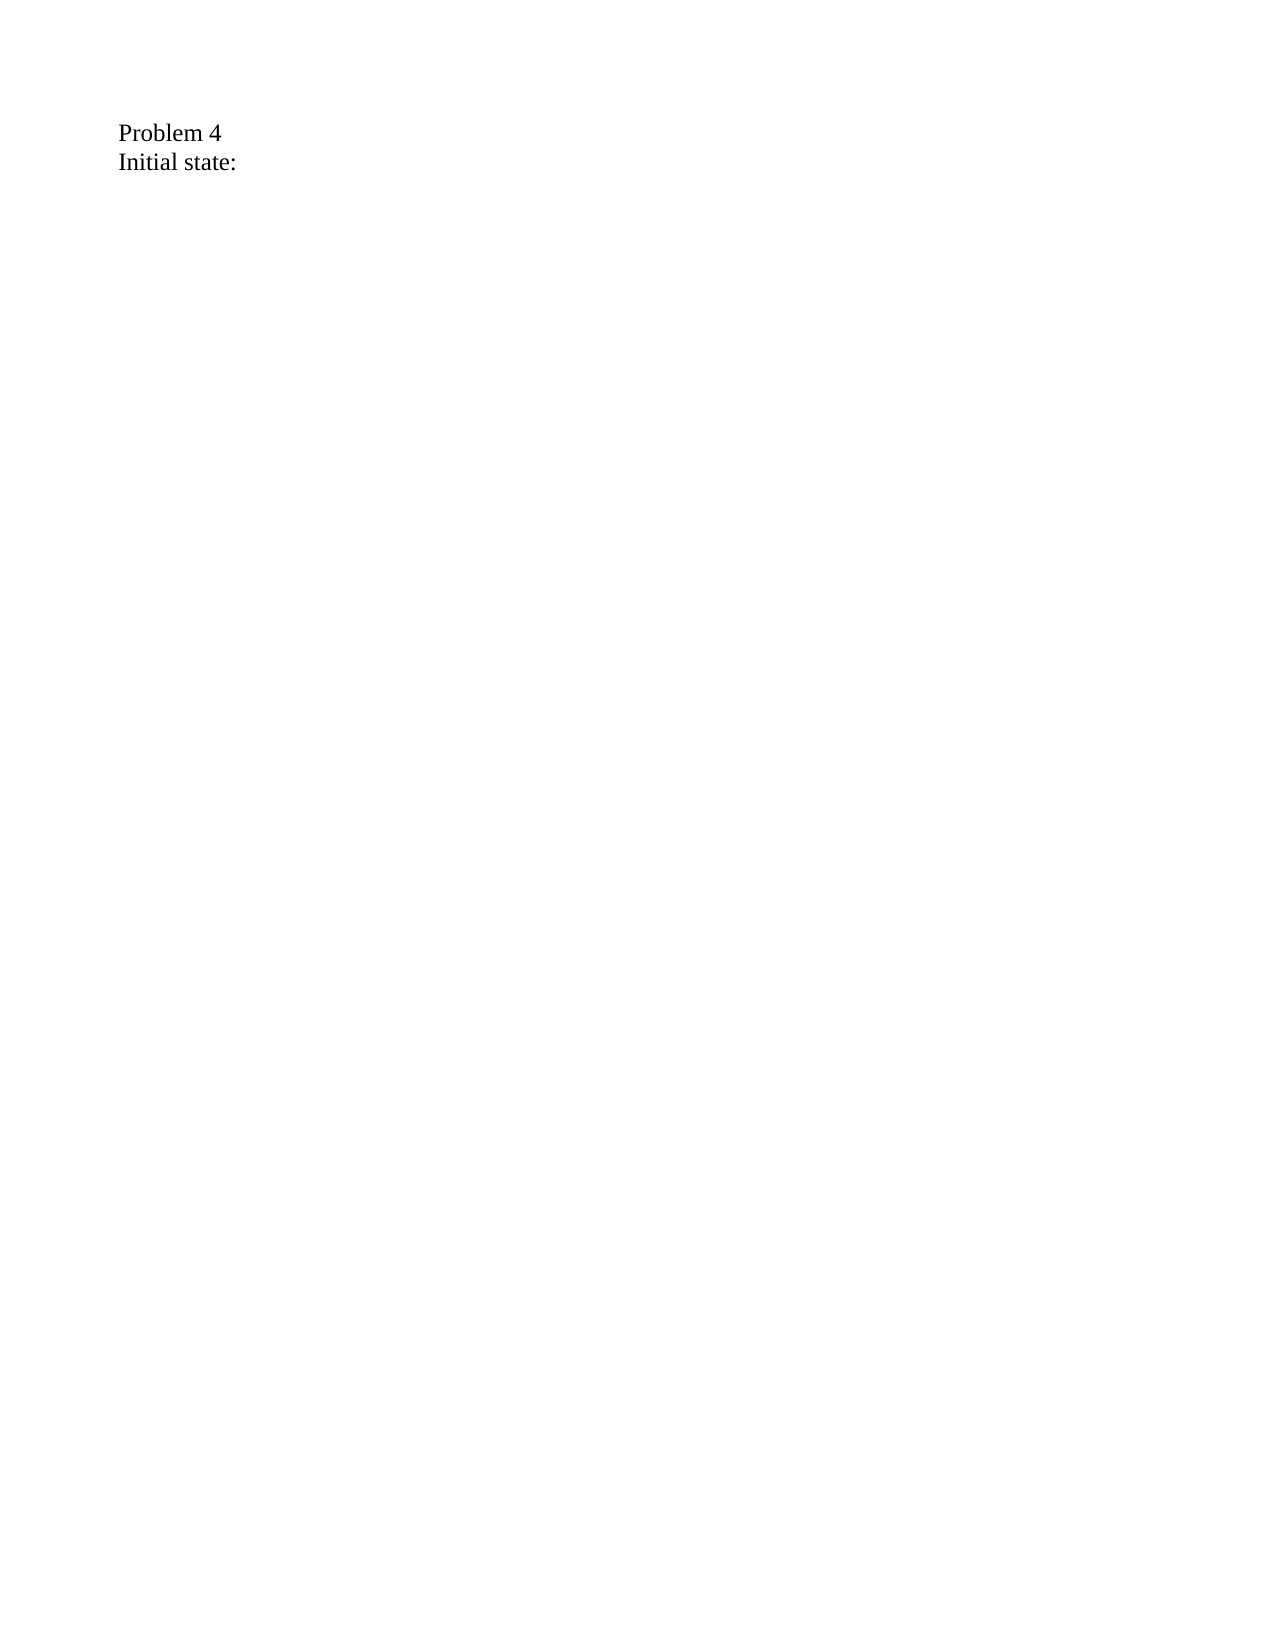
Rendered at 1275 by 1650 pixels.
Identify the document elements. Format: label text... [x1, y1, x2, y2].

text Initial state: [118, 147, 1157, 176]
text Problem 4 [118, 118, 1157, 147]
